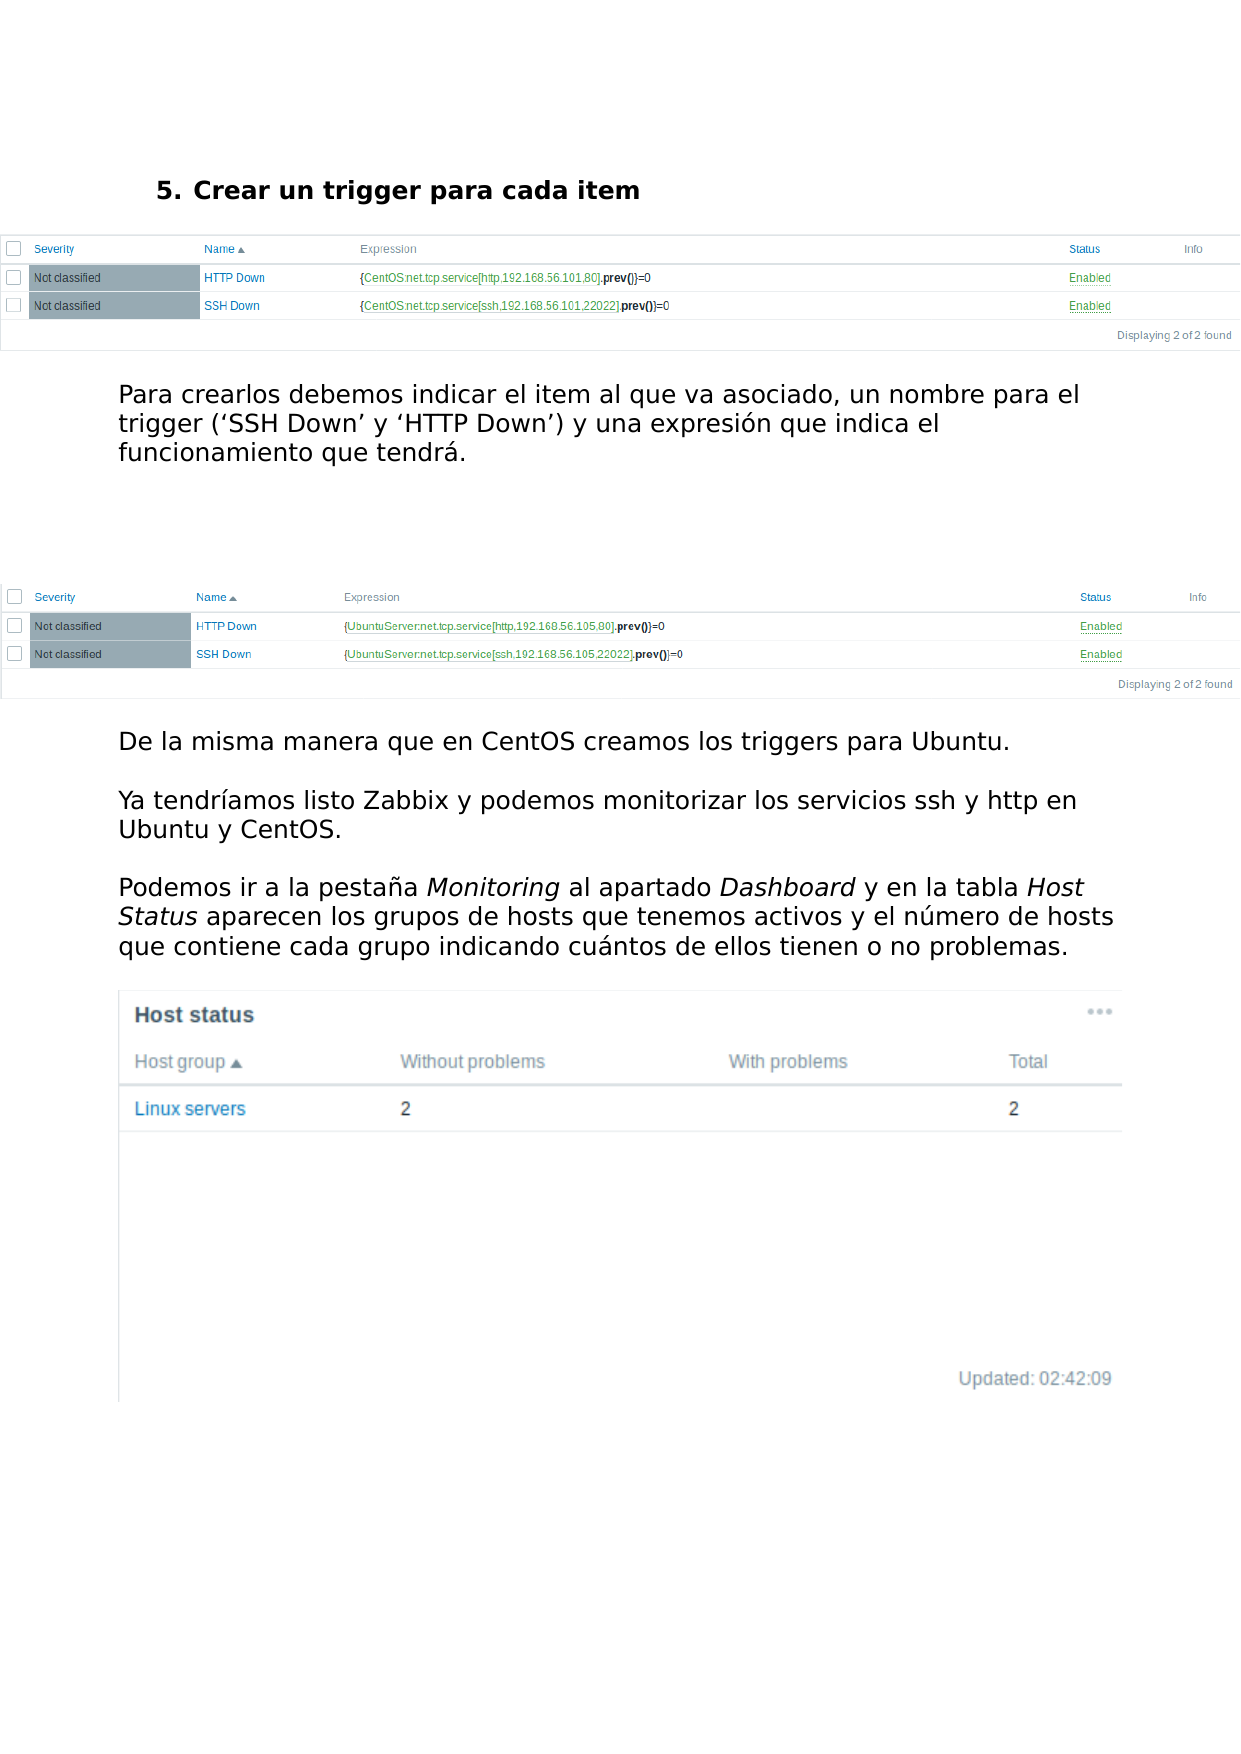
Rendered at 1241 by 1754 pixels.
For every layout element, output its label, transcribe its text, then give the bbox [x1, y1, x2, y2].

list Crear un trigger para cada item [156, 176, 1122, 206]
picture [0, 584, 1241, 699]
text Para crearlos debemos indicar el item al que va asociado, un nombre para el trigger (‘SSH Down’ y ‘HTTP Down’) y una expresión que indica el funcionamiento que tendrá. [118, 380, 1122, 467]
text Podemos ir a la pestaña Monitoring al apartado Dashboard y en la tabla Host Status aparecen los grupos de hosts que tenemos activos y el número de hosts que contiene cada grupo indicando cuántos de ellos tienen o no problemas. [118, 844, 1122, 961]
text Ya tendríamos listo Zabbix y podemos monitorizar los servicios ssh y http en Ubuntu y CentOS. [118, 786, 1122, 844]
picture [0, 234, 1241, 351]
picture [118, 990, 1123, 1402]
text De la misma manera que en CentOS creamos los triggers para Ubuntu. [118, 727, 1122, 757]
